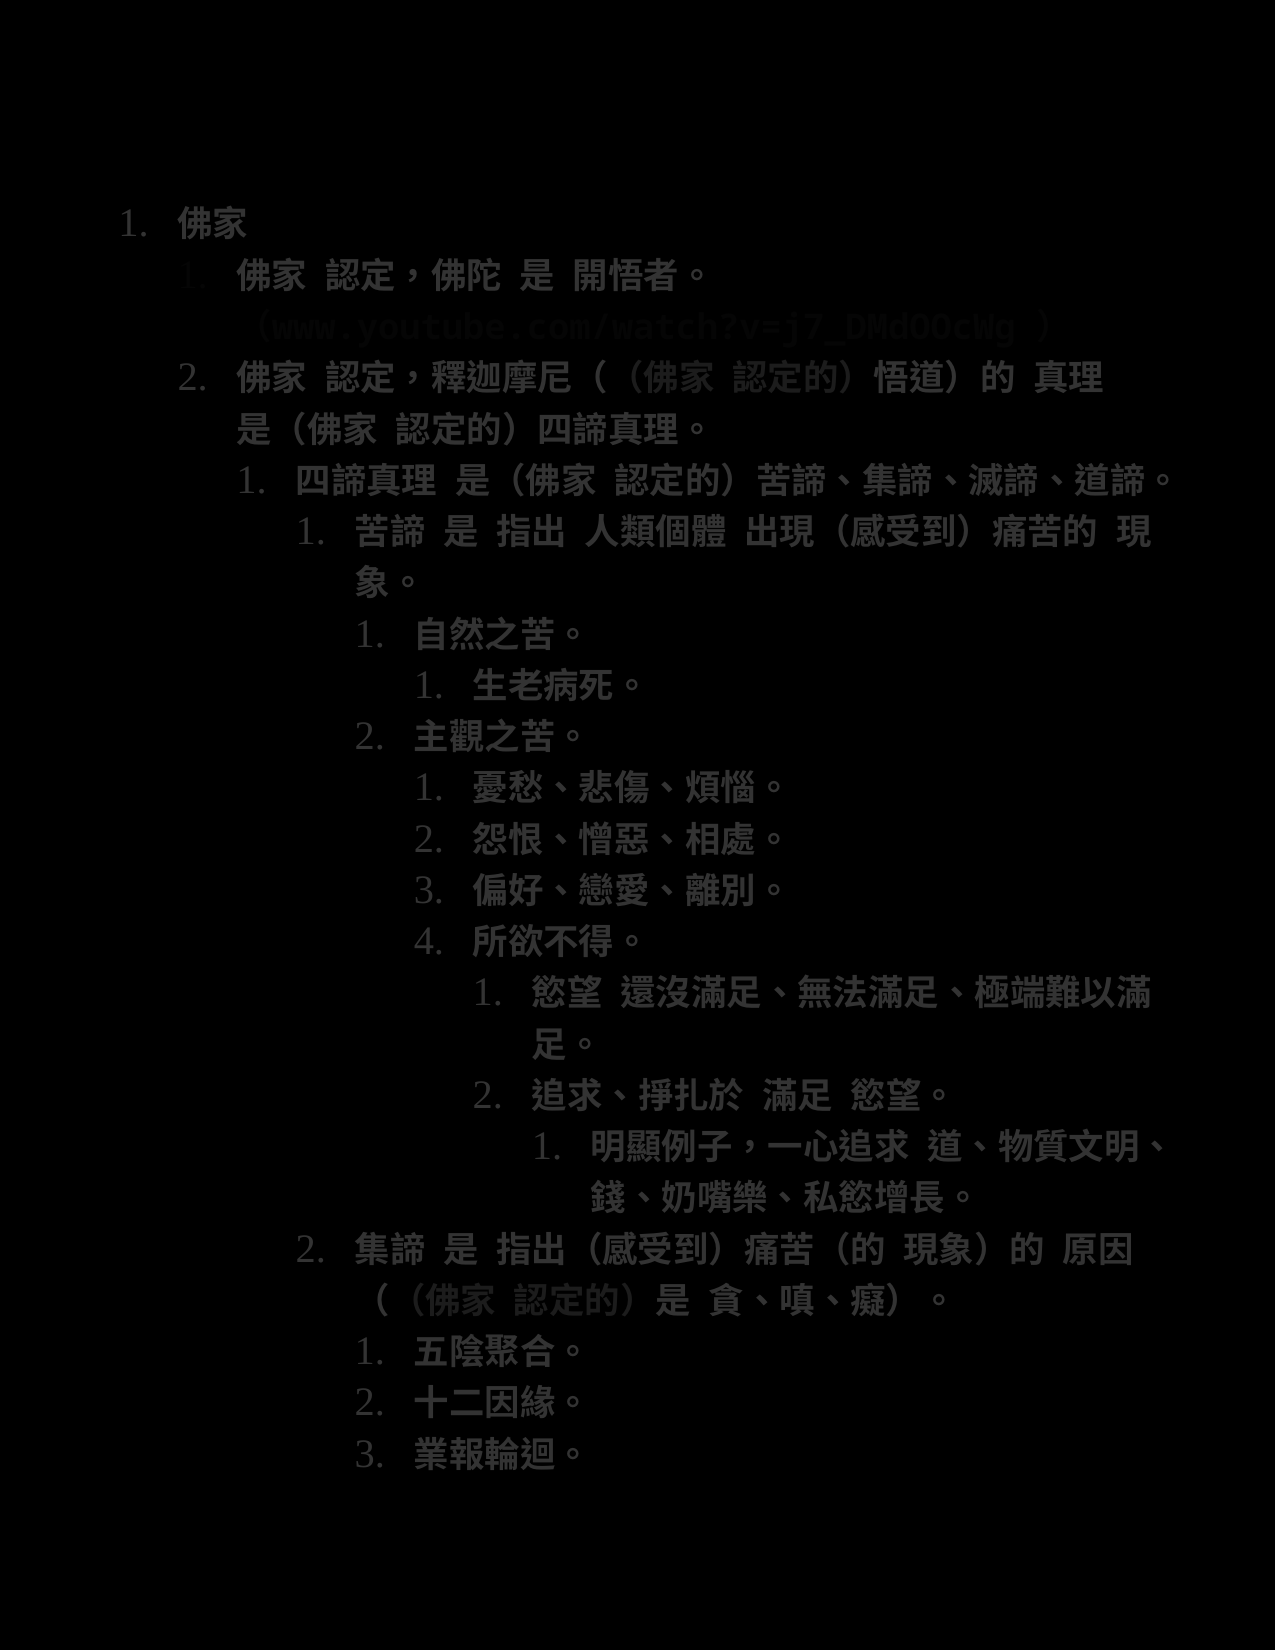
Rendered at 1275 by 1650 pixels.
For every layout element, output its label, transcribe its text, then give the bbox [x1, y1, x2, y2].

list 集諦 是 指出（感受到）痛苦（的 現象）的 原因（（佛家 認定的）是 貪、嗔、癡）。 [295, 1221, 1157, 1323]
list 慾望 還沒滿足、無法滿足、極端難以滿足。 [472, 965, 1157, 1067]
list 憂愁、悲傷、煩惱。 [413, 760, 1157, 811]
list 自然之苦。 [354, 606, 1157, 657]
list 明顯例子，一心追求 道、物質文明、錢、奶嘴樂、私慾增長。 [532, 1118, 1157, 1221]
list 主觀之苦。 [354, 708, 1157, 760]
list 偏好、戀愛、離別。 [413, 862, 1157, 913]
list 五陰聚合。 [354, 1323, 1157, 1375]
list 怨恨、憎惡、相處。 [413, 811, 1157, 862]
list 佛家 [118, 196, 1157, 247]
list 佛家 認定，佛陀 是 開悟者。（www.youtube.com/watch?v=j7_DMdOOcWg ） [177, 247, 1157, 350]
list 苦諦 是 指出 人類個體 出現（感受到）痛苦的 現象。 [295, 503, 1157, 606]
list 業報輪迴。 [354, 1426, 1157, 1477]
list 追求、掙扎於 滿足 慾望。 [472, 1067, 1157, 1118]
list 生老病死。 [413, 657, 1157, 708]
list 十二因緣。 [354, 1375, 1157, 1426]
list 所欲不得。 [413, 913, 1157, 965]
list 佛家 認定，釋迦摩尼（（佛家 認定的）悟道）的 真理 是（佛家 認定的）四諦真理。 [177, 350, 1157, 452]
list 四諦真理 是（佛家 認定的）苦諦、集諦、滅諦、道諦。 [236, 452, 1157, 503]
